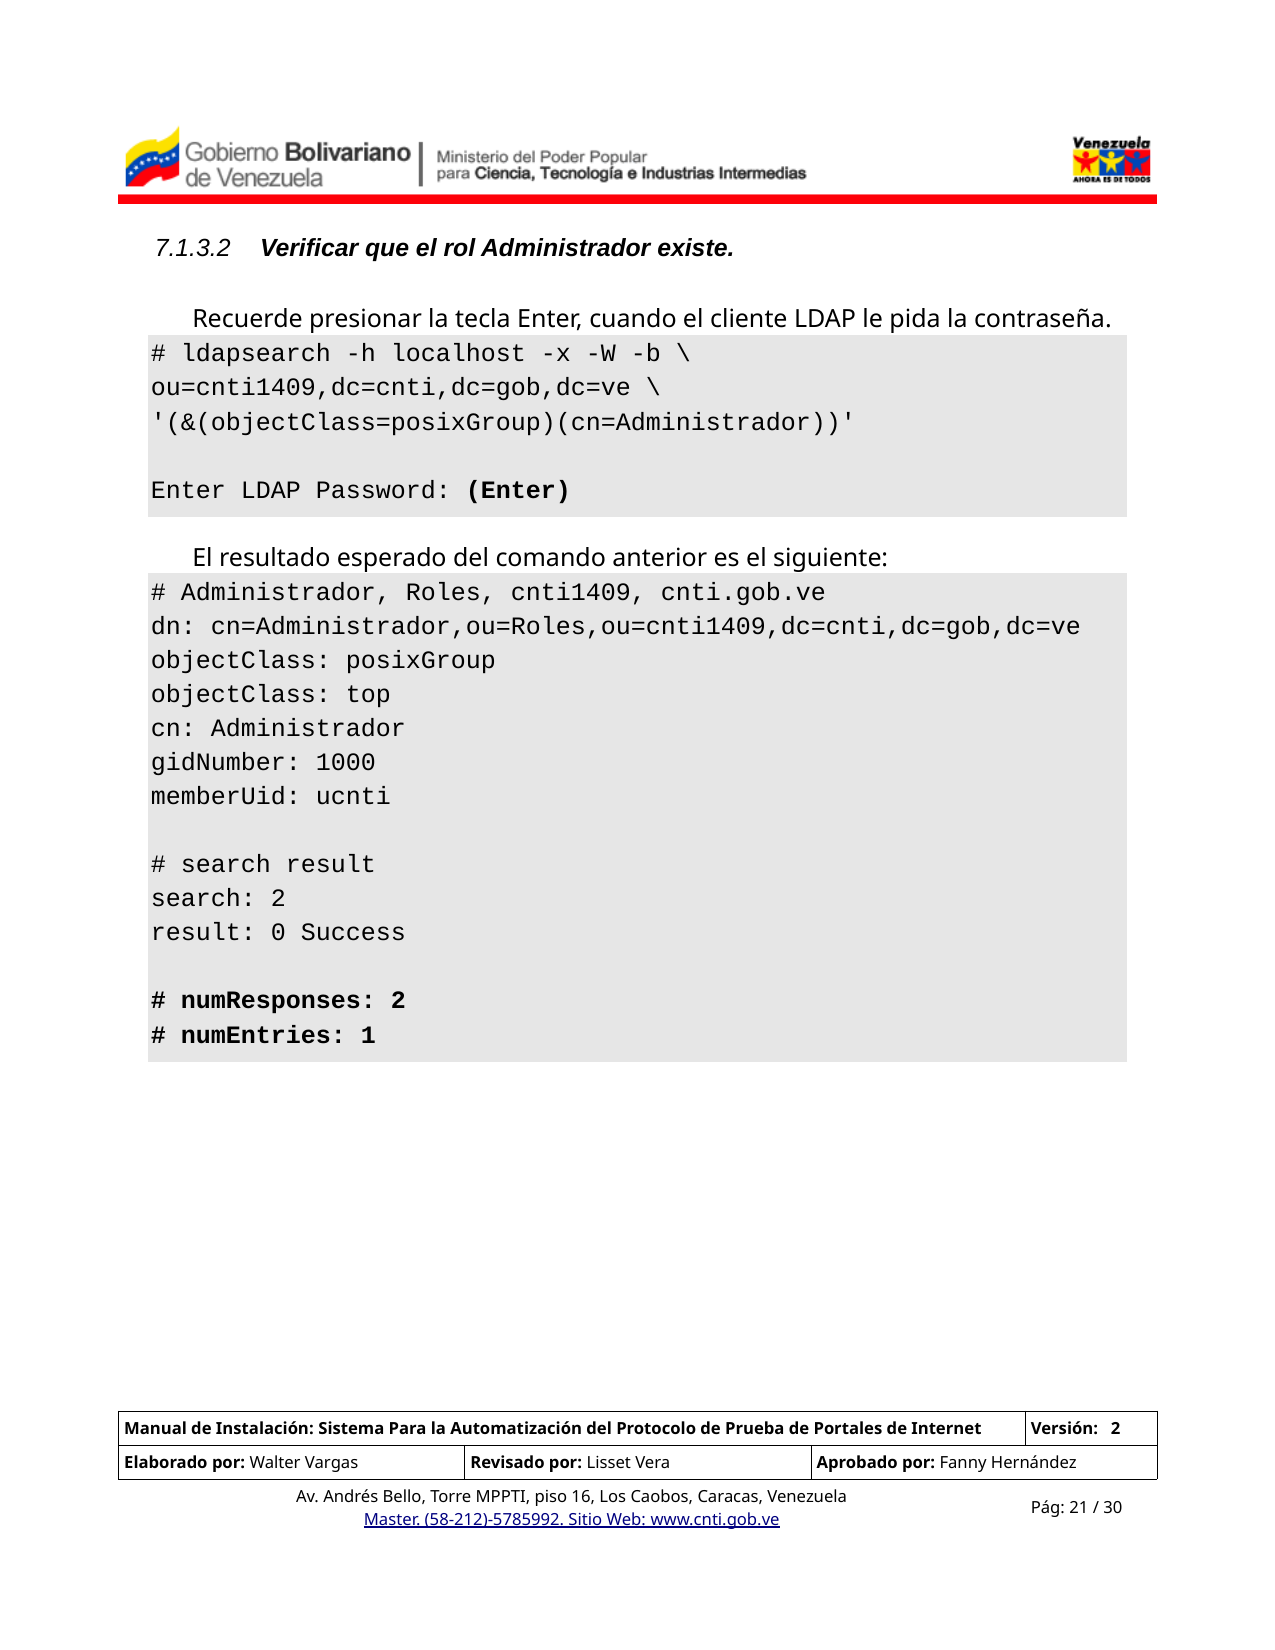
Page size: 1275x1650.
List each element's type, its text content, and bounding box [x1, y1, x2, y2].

text search: 2 [148, 880, 1127, 914]
text # ldapsearch -h localhost -x -W -b \ [148, 335, 1127, 369]
text # search result [148, 846, 1127, 880]
text # numEntries: 1 [148, 1016, 1127, 1053]
text dn: cn=Administrador,ou=Roles,ou=cnti1409,dc=cnti,dc=gob,dc=ve [148, 608, 1127, 642]
text memberUid: ucnti [148, 778, 1127, 812]
text # numResponses: 2 [148, 982, 1127, 1016]
text result: 0 Success [148, 914, 1127, 948]
text objectClass: posixGroup [148, 642, 1127, 676]
text Enter LDAP Password: (Enter) [148, 471, 1127, 508]
text # Administrador, Roles, cnti1409, cnti.gob.ve [148, 573, 1127, 608]
text gidNumber: 1000 [148, 744, 1127, 778]
text cn: Administrador [148, 710, 1127, 744]
subtitle Verificar que el rol Administrador existe. [148, 233, 1157, 261]
text ou=cnti1409,dc=cnti,dc=gob,dc=ve \ [148, 369, 1127, 403]
picture [118, 118, 1157, 204]
text '(&(objectClass=posixGroup)(cn=Administrador))' [148, 403, 1127, 437]
text objectClass: top [148, 676, 1127, 710]
text El resultado esperado del comando anterior es el siguiente: [118, 517, 1157, 573]
text Recuerde presionar la tecla Enter, cuando el cliente LDAP le pida la contraseña. [118, 274, 1157, 335]
